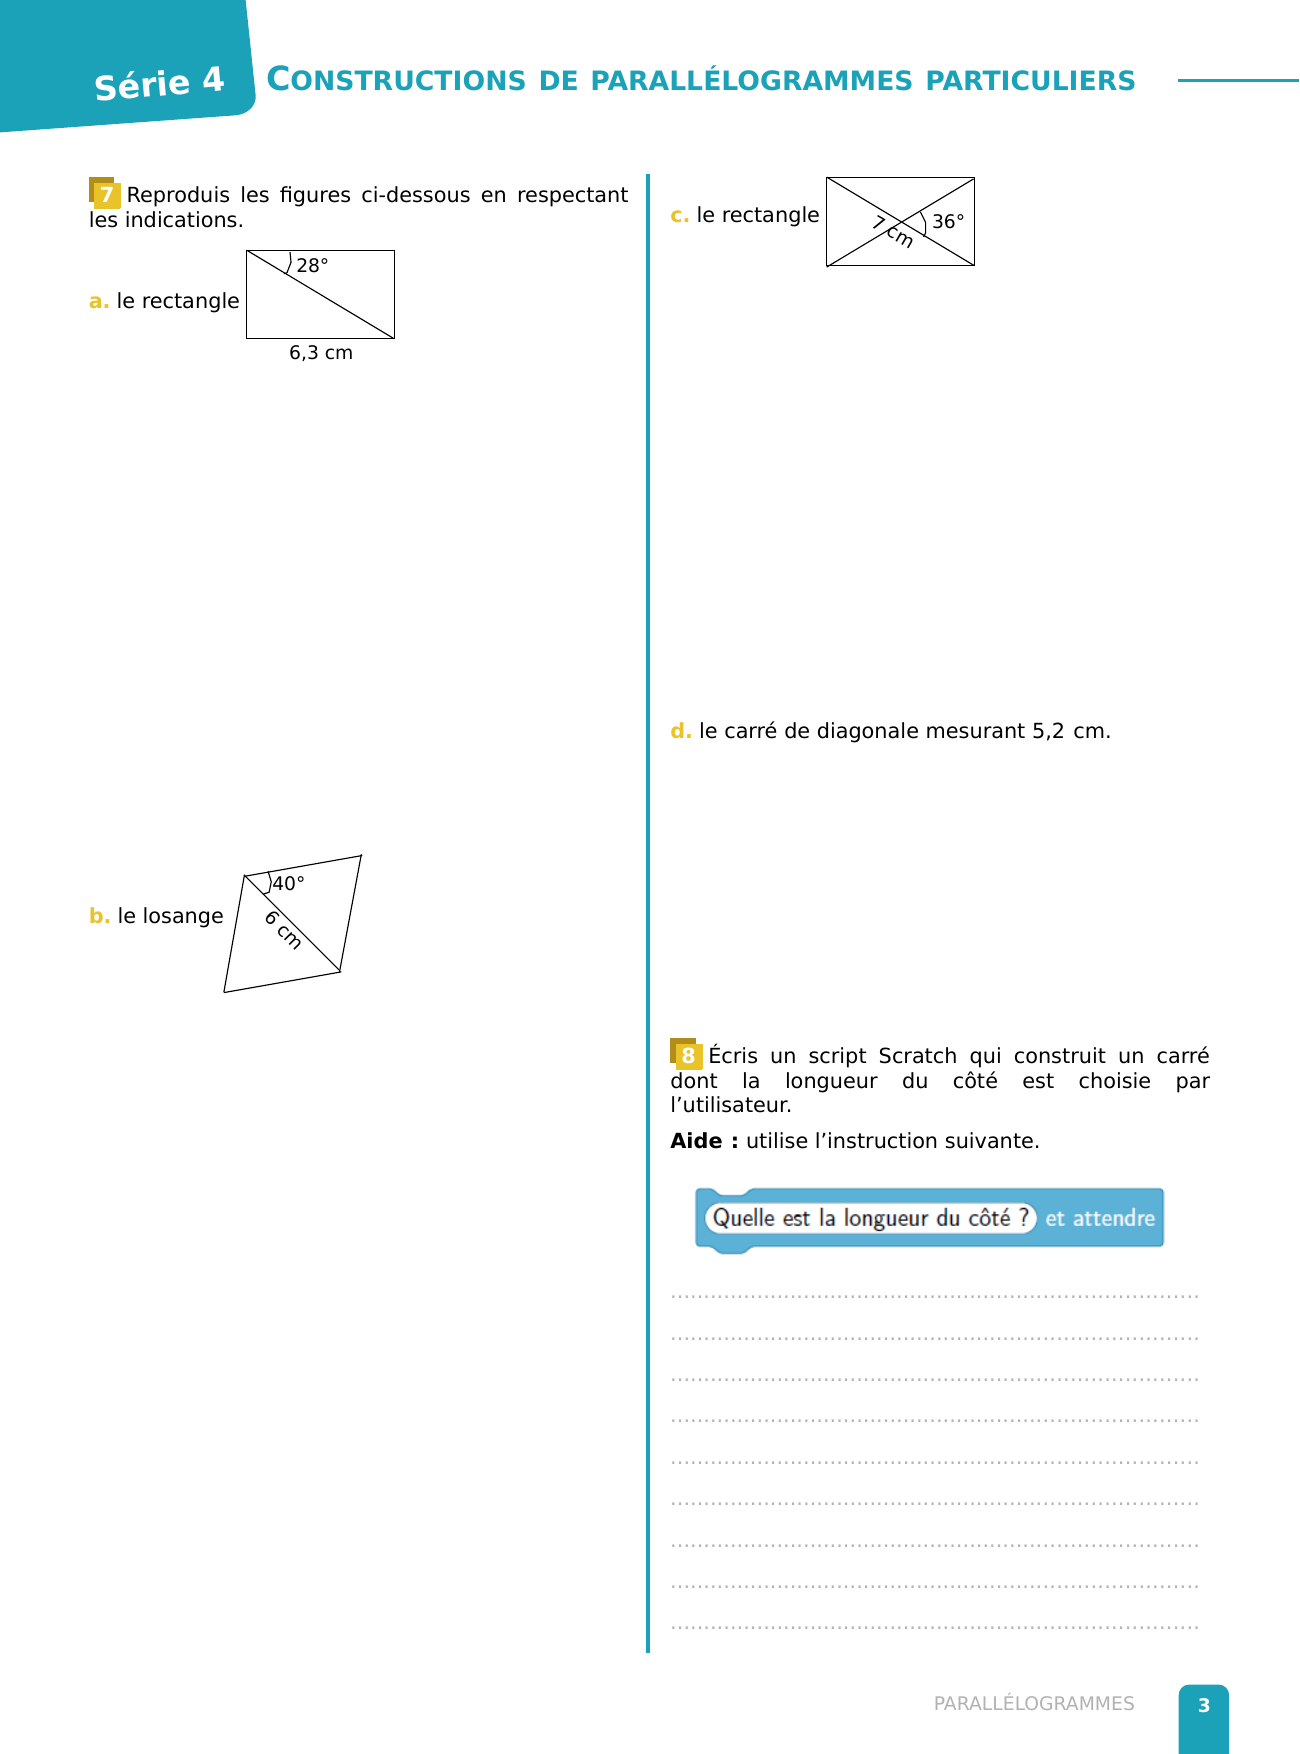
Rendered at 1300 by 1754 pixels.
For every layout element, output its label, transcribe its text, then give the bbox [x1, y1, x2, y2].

subtitle le rectangle [975, 177, 1211, 267]
subtitle le rectangle [88, 250, 629, 367]
subtitle le rectangle [670, 177, 826, 267]
subtitle le losange [231, 854, 629, 993]
subtitle le rectangle [833, 224, 970, 265]
subtitle le rectangle [922, 180, 974, 264]
subtitle le losange [225, 878, 338, 991]
subtitle le losange [88, 854, 360, 993]
subtitle le carré de diagonale mesurant 5,2 cm. [670, 719, 1211, 743]
subtitle Écris un script Scratch qui construit un carré dont la longueur du côté est choisie par l’utilisateur. [670, 1038, 1211, 1118]
subtitle Aide : utilise l’instruction suivante. [670, 1129, 1205, 1154]
subtitle le losange [266, 857, 360, 968]
subtitle le losange [248, 873, 270, 893]
picture [690, 1177, 1171, 1266]
subtitle Reproduis les figures ci-dessous en respectant les indications. [88, 177, 629, 232]
subtitle le rectangle [832, 178, 972, 220]
subtitle le rectangle [827, 179, 898, 265]
subtitle le rectangle [905, 213, 925, 234]
